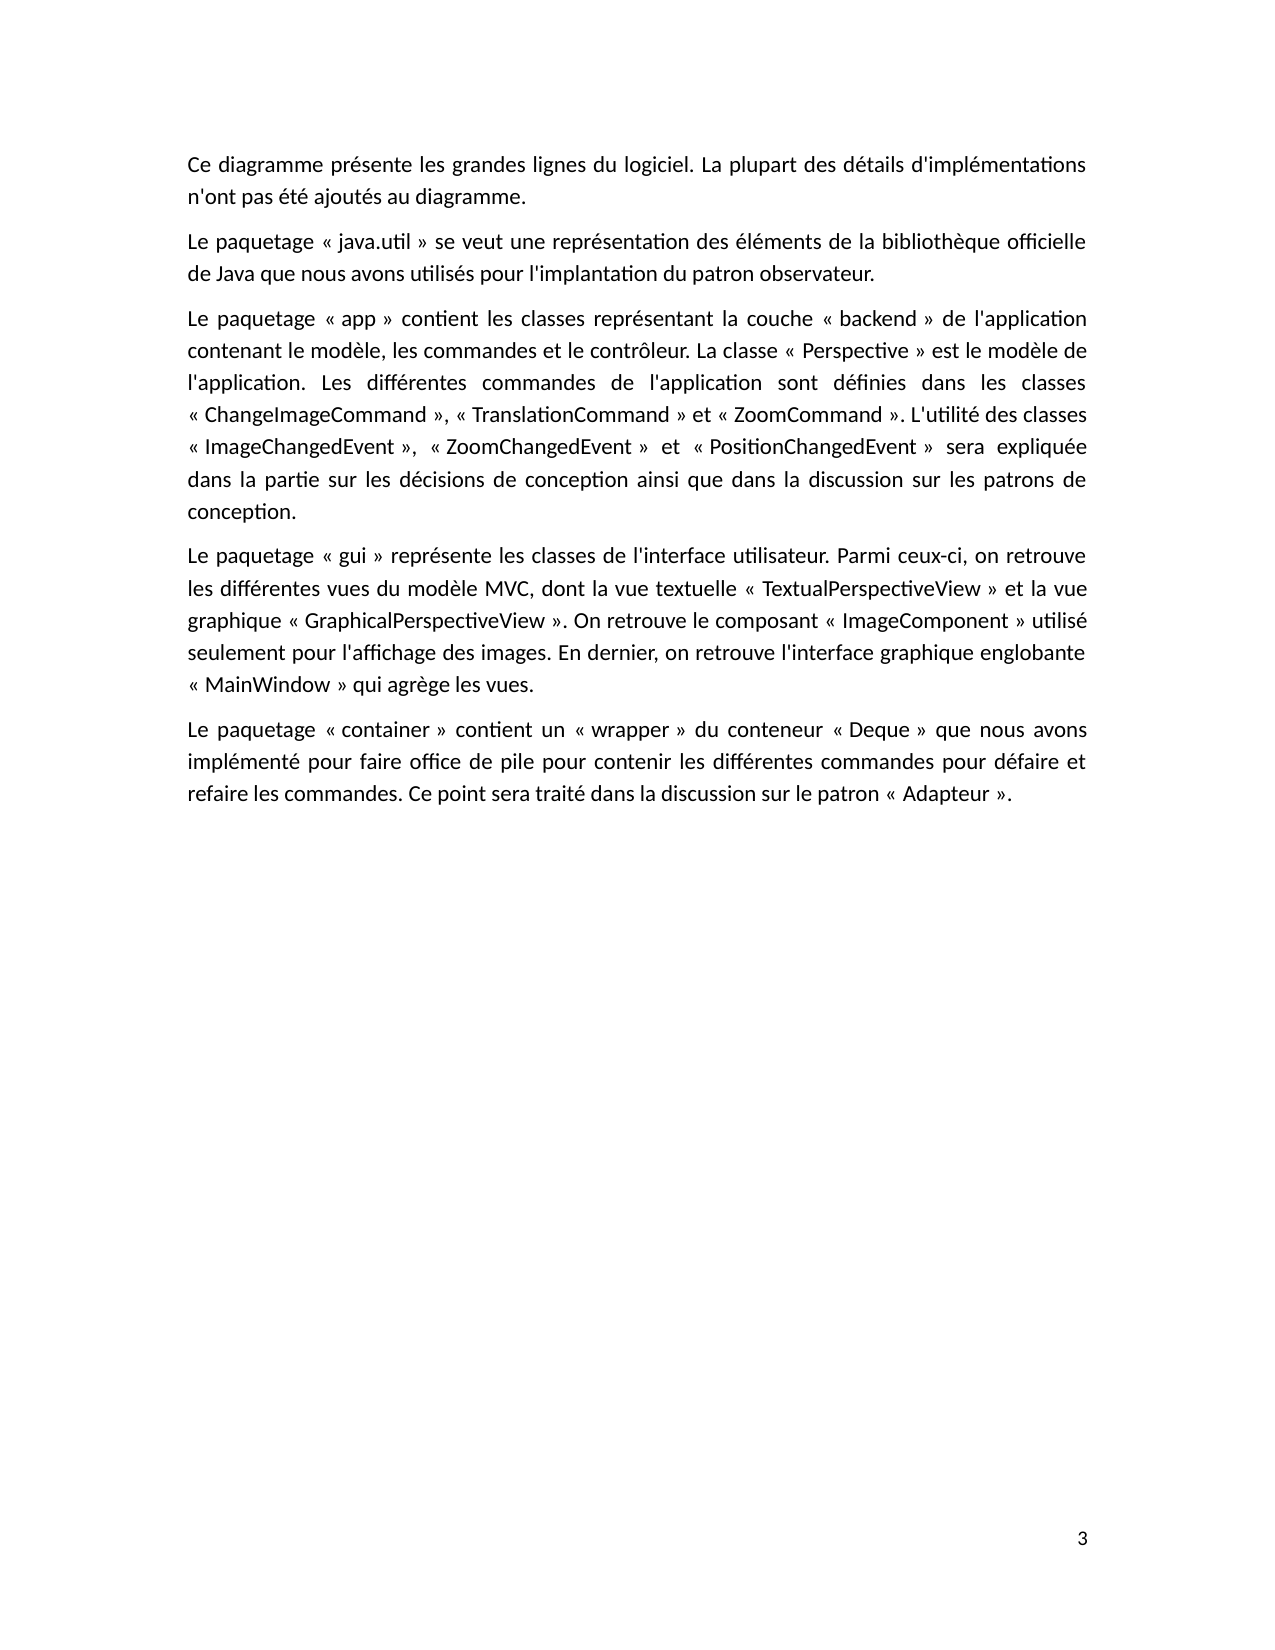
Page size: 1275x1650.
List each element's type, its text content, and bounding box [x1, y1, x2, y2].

subtitle Ce diagramme présente les grandes lignes du logiciel. La plupart des détails d'implémentations n'ont pas été ajoutés au diagramme. [187, 150, 1087, 210]
subtitle Le paquetage « java.util » se veut une représentation des éléments de la bibliothèque officielle de Java que nous avons utilisés pour l'implantation du patron observateur. [187, 227, 1087, 287]
subtitle Le paquetage « container » contient un « wrapper » du conteneur « Deque » que nous avons implémenté pour faire office de pile pour contenir les différentes commandes pour défaire et refaire les commandes. Ce point sera traité dans la discussion sur le patron « Adapteur ». [187, 715, 1087, 807]
subtitle Le paquetage « app » contient les classes représentant la couche « backend » de l'application contenant le modèle, les commandes et le contrôleur. La classe « Perspective » est le modèle de l'application. Les différentes commandes de l'application sont définies dans les classes « ChangeImageCommand », « TranslationCommand » et « ZoomCommand ». L'utilité des classes « ImageChangedEvent », « ZoomChangedEvent » et « PositionChangedEvent » sera expliquée dans la partie sur les décisions de conception ainsi que dans la discussion sur les patrons de conception. [187, 304, 1087, 525]
subtitle Le paquetage « gui » représente les classes de l'interface utilisateur. Parmi ceux-ci, on retrouve les différentes vues du modèle MVC, dont la vue textuelle « TextualPerspectiveView » et la vue graphique « GraphicalPerspectiveView ». On retrouve le composant « ImageComponent » utilisé seulement pour l'affichage des images. En dernier, on retrouve l'interface graphique englobante « MainWindow » qui agrège les vues. [187, 542, 1087, 698]
